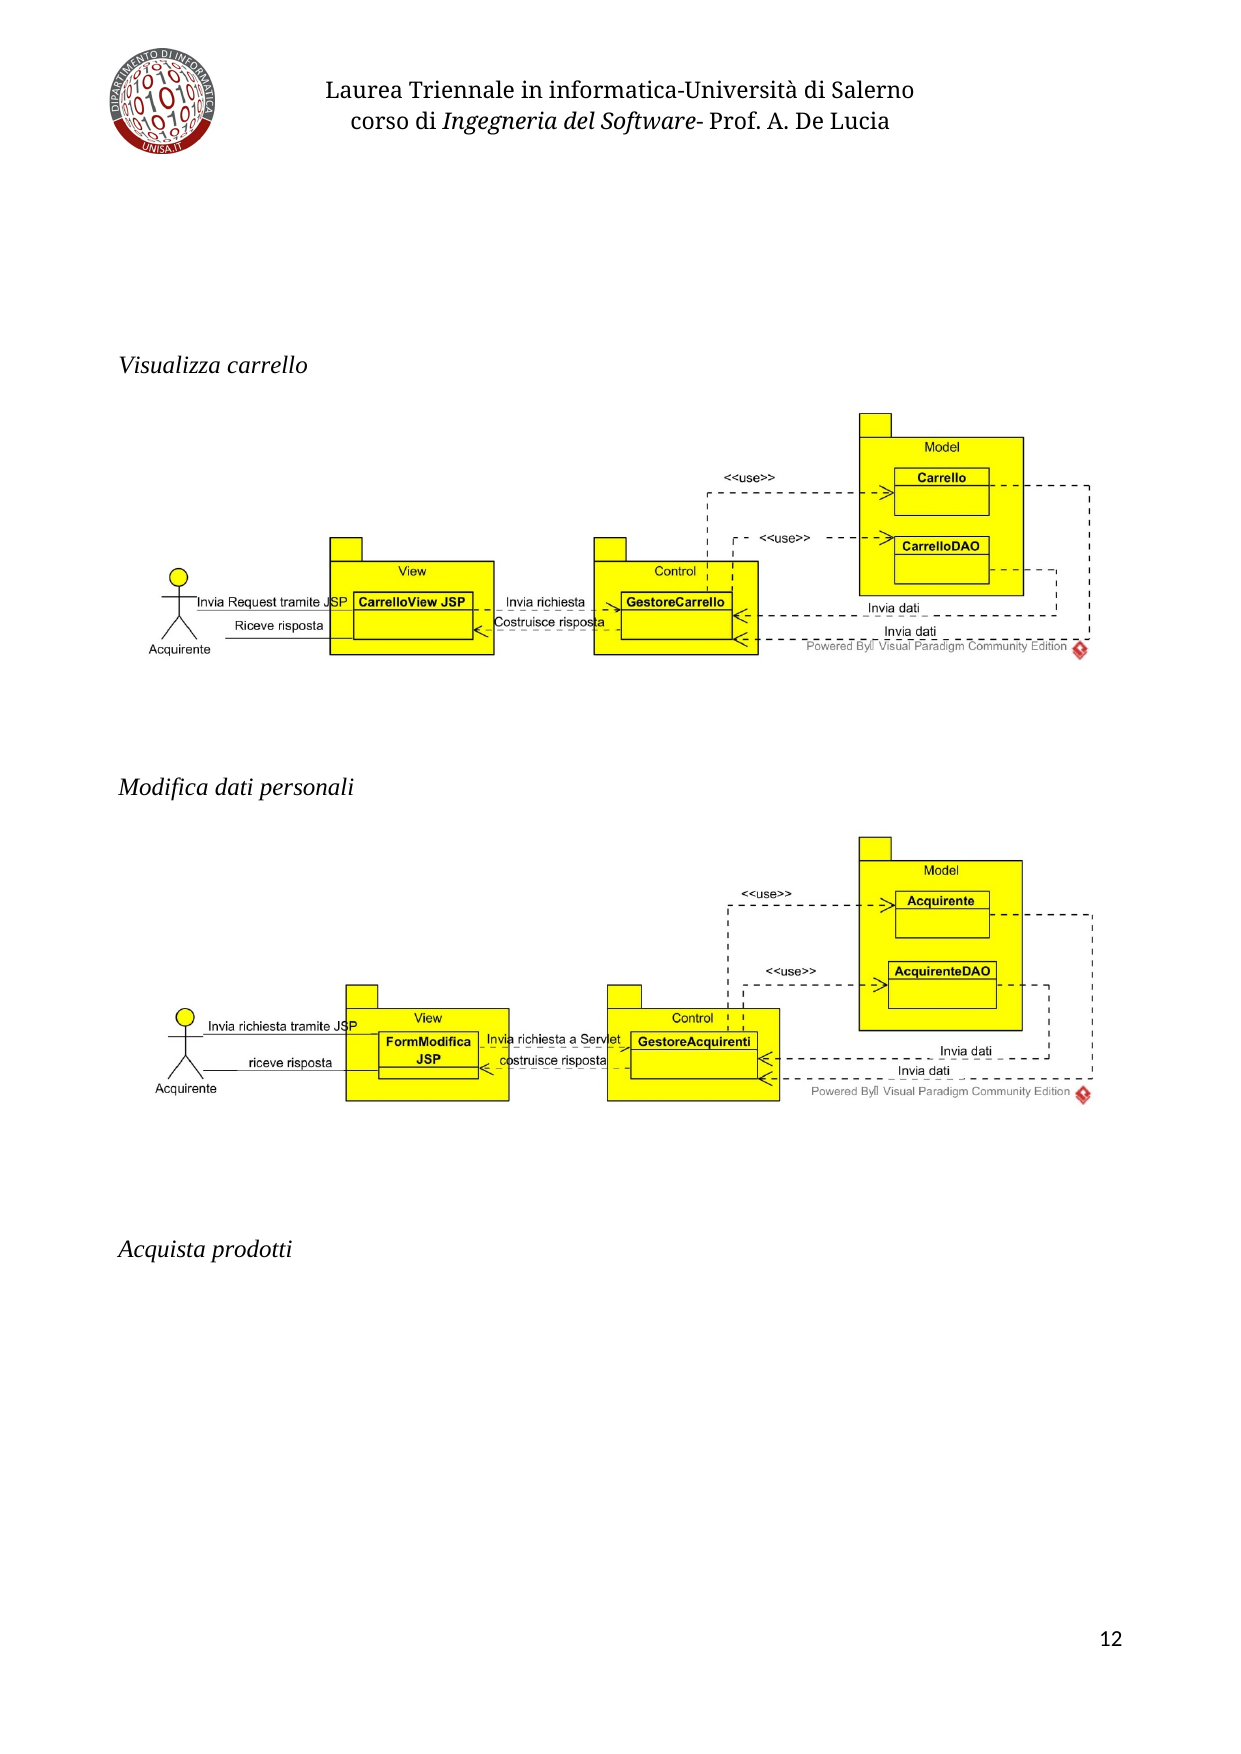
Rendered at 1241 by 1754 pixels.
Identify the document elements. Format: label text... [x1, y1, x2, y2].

text Acquista prodotti [118, 1234, 1122, 1263]
text Modifica dati personali [118, 772, 1122, 801]
text Visualizza carrello [118, 351, 1122, 379]
